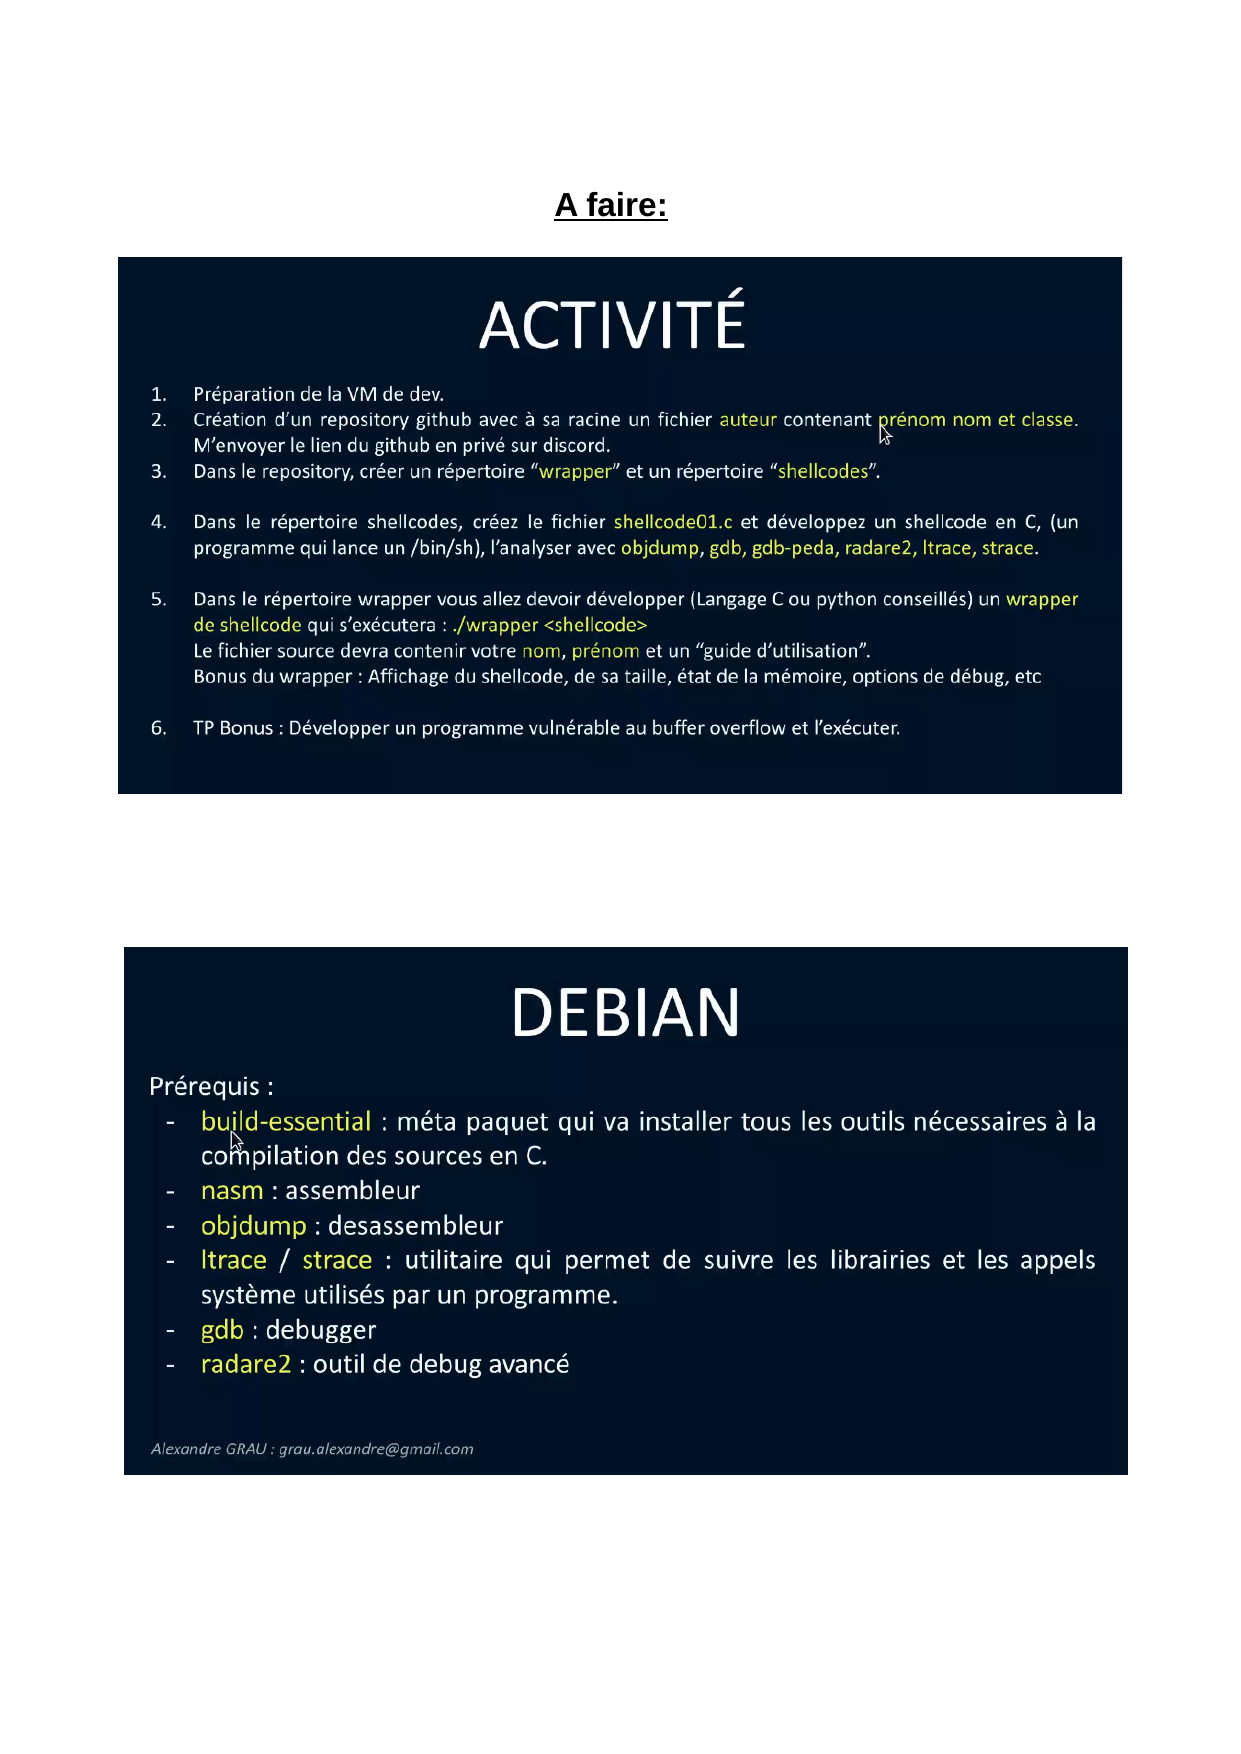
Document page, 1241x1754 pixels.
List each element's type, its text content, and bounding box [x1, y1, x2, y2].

picture [124, 947, 1128, 1475]
picture [118, 257, 1123, 794]
text A faire: [118, 185, 1122, 224]
